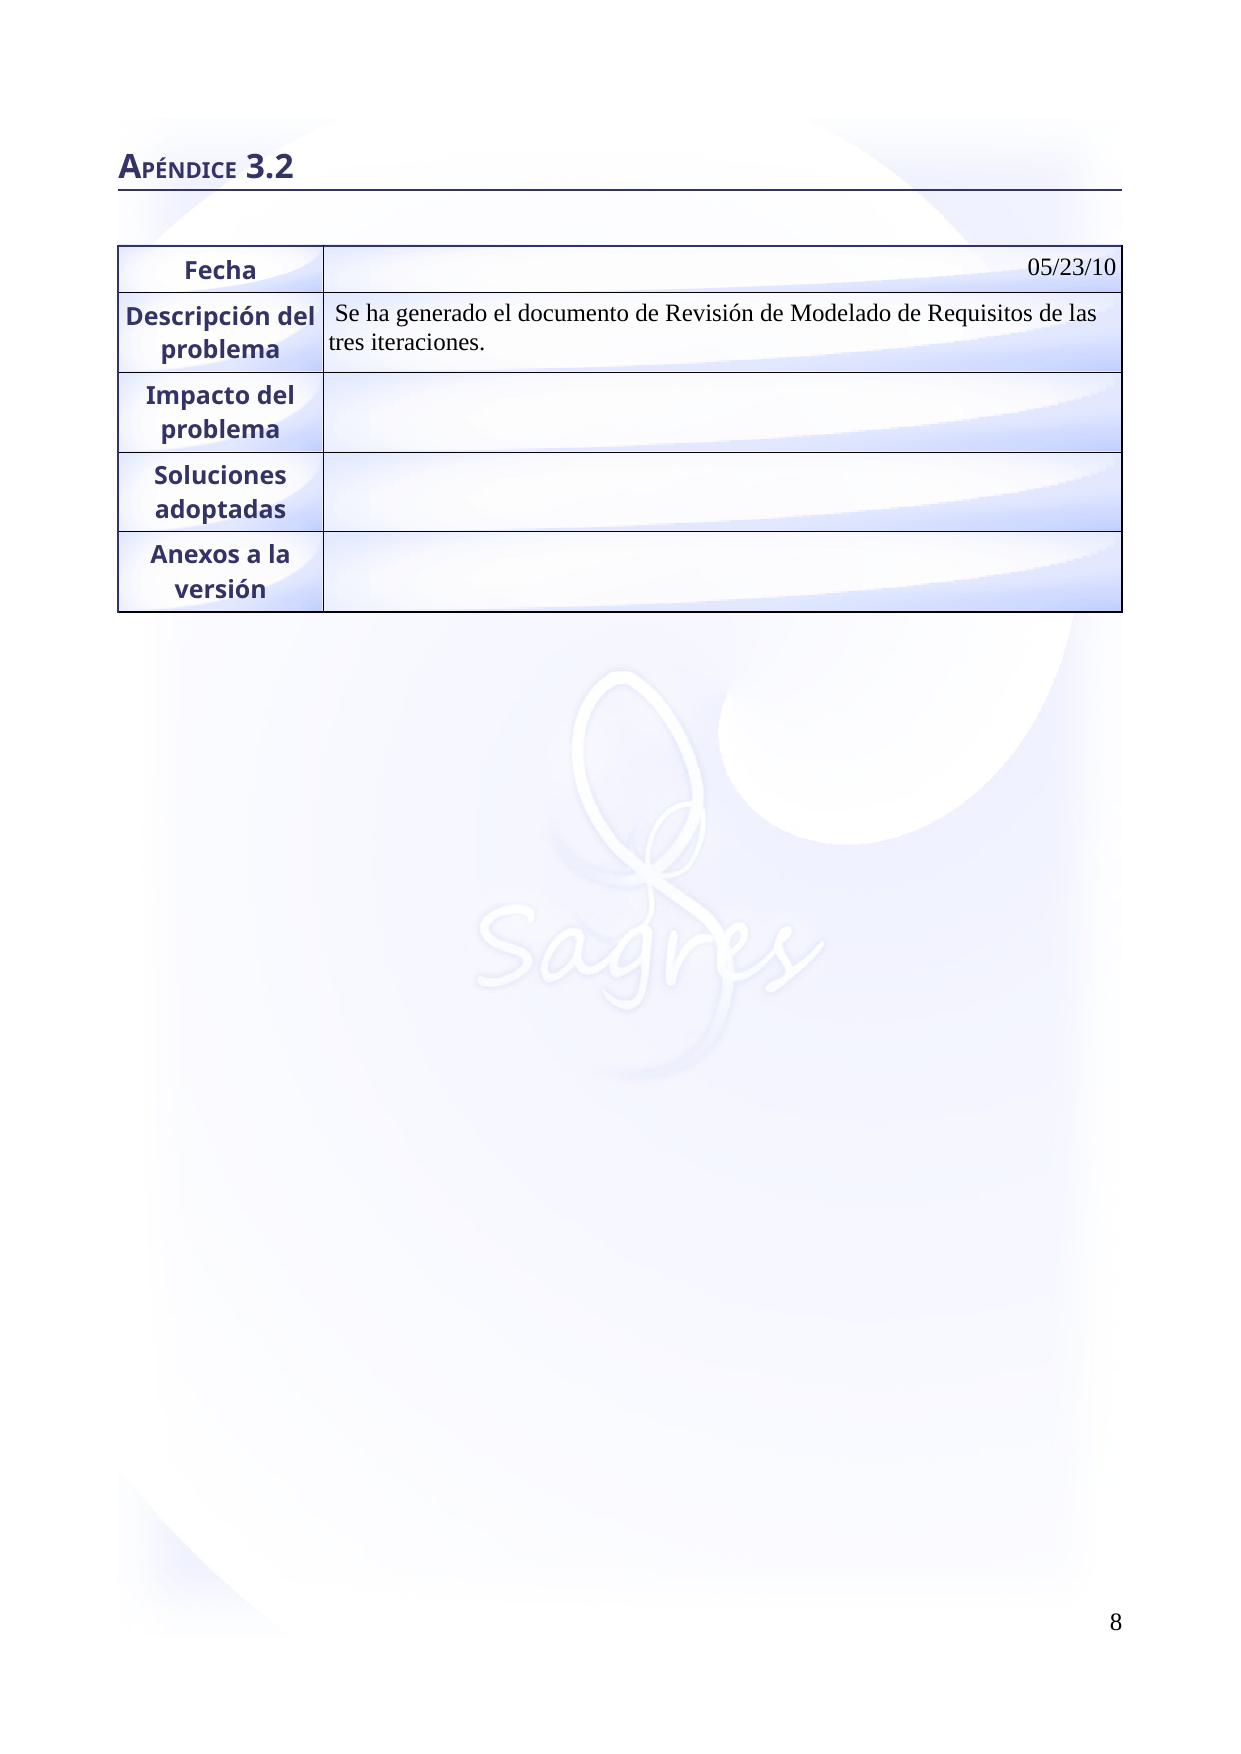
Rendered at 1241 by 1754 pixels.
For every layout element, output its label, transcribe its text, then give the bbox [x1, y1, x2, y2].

table_cell [324, 453, 1121, 531]
table_cell [324, 373, 1121, 452]
picture [118, 191, 1122, 245]
table_cell Anexos a la versión [119, 532, 323, 611]
picture [118, 118, 1122, 143]
table_header 23/05/10 [324, 247, 1121, 292]
picture [118, 613, 1122, 1636]
table_cell Soluciones adoptadas [119, 453, 323, 531]
subtitle Apéndice 3.2 [118, 143, 1122, 189]
table_cell Impacto del problema [119, 373, 323, 452]
table_cell Descripción del problema [119, 293, 323, 372]
table_cell [324, 532, 1121, 611]
table_cell Se ha generado el documento de Revisión de Modelado de Requisitos de las tres iteraciones. [324, 293, 1121, 372]
table_header Fecha [119, 247, 323, 292]
